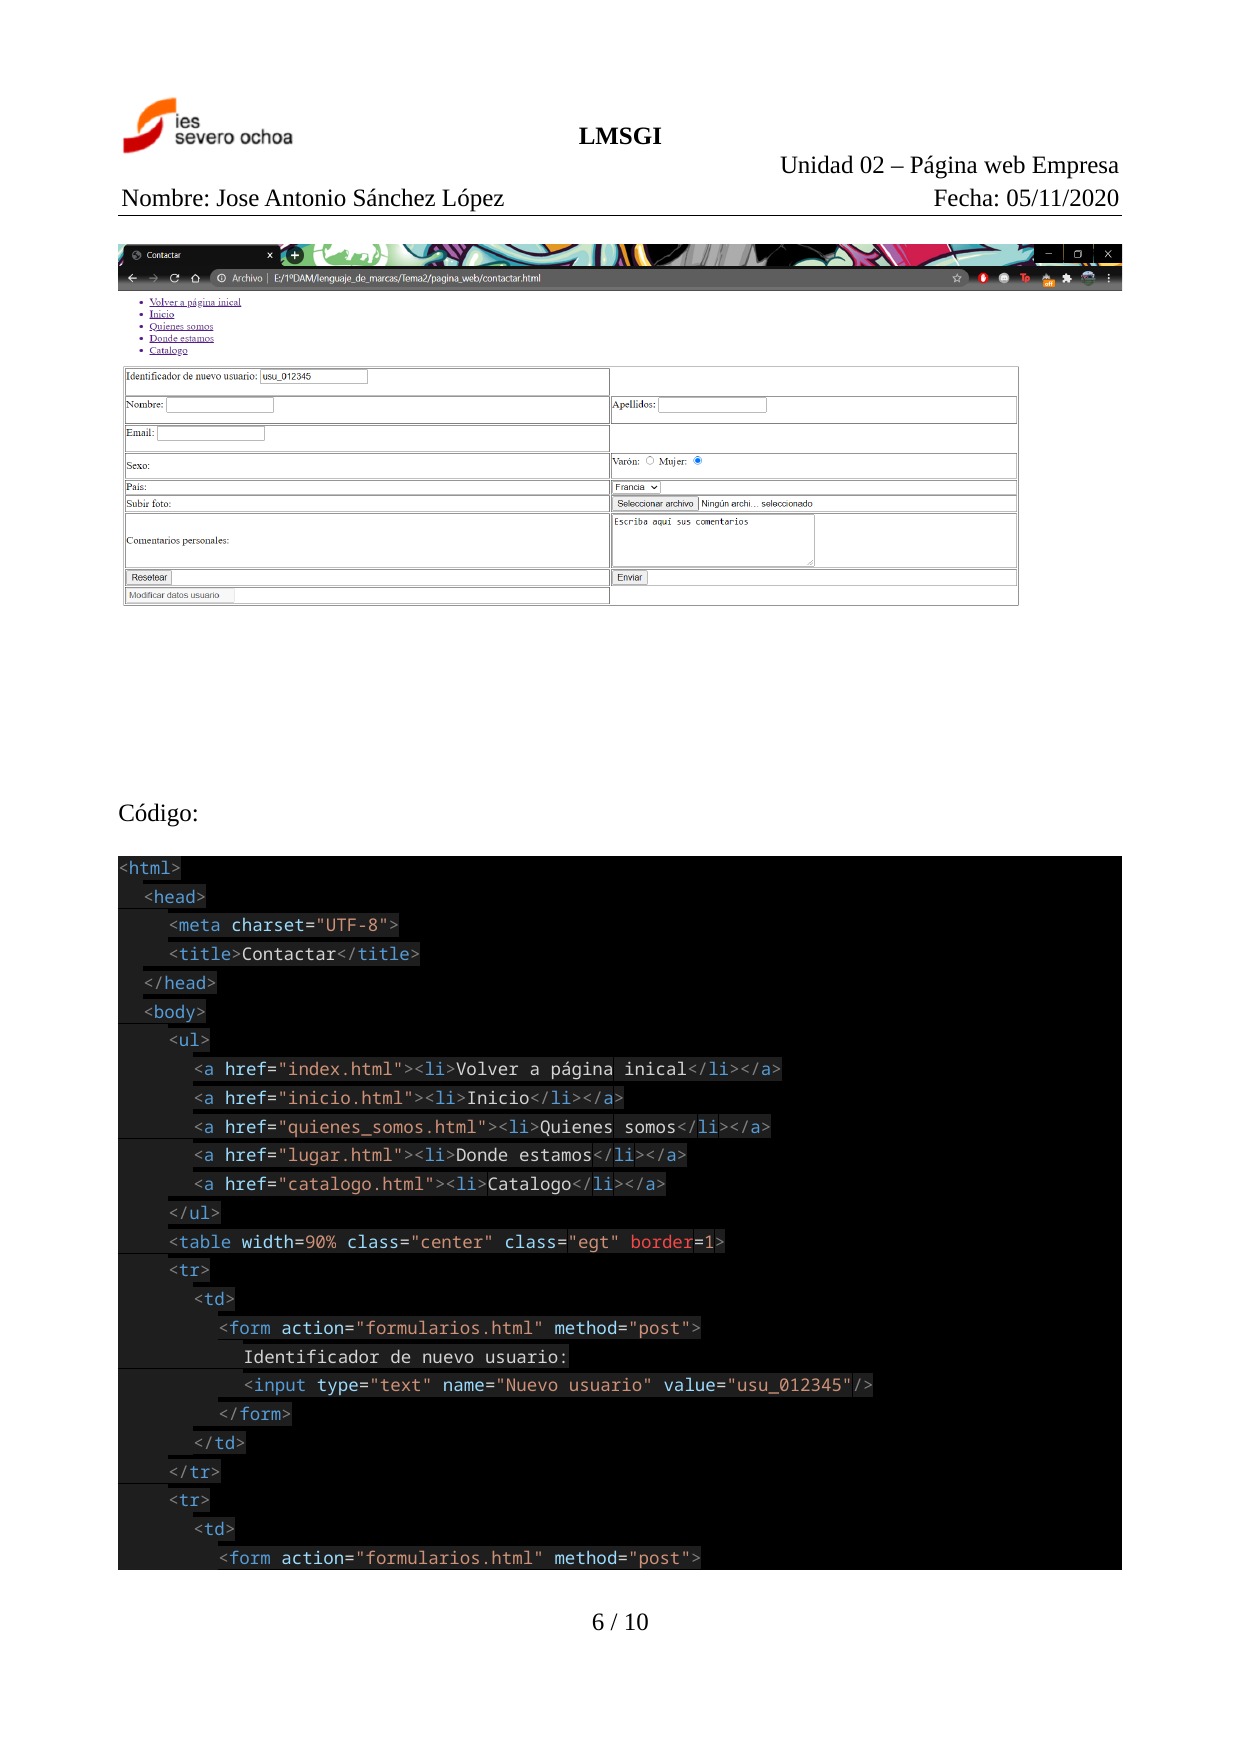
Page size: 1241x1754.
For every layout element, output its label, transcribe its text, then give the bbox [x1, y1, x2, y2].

picture [118, 95, 295, 155]
text Identificador de nuevo usuario: [118, 1340, 1122, 1368]
text <title>Contactar</title> [118, 937, 1122, 966]
text <tr> [118, 1253, 1122, 1282]
text <html> [118, 856, 1122, 880]
text <a href="lugar.html"><li>Donde estamos</li></a> [118, 1138, 1122, 1167]
text <a href="inicio.html"><li>Inicio</li></a> [118, 1081, 1122, 1110]
text <a href="quienes_somos.html"><li>Quienes somos</li></a> [118, 1110, 1122, 1138]
text <a href="index.html"><li>Volver a página inical</li></a> [118, 1052, 1122, 1081]
text <table width=90% class="center" class="egt" border=1> [118, 1225, 1122, 1253]
text </head> [118, 966, 1122, 995]
text <head> [118, 880, 1122, 908]
picture [118, 244, 1123, 770]
text <input type="text" name="Nuevo usuario" value="usu_012345"/> [118, 1368, 1122, 1397]
text </td> [118, 1426, 1122, 1455]
text <tr> [118, 1483, 1122, 1512]
text <meta charset="UTF-8"> [118, 908, 1122, 937]
text <td> [118, 1282, 1122, 1311]
text <a href="catalogo.html"><li>Catalogo</li></a> [118, 1167, 1122, 1196]
text <form action="formularios.html" method="post"> [118, 1541, 1122, 1570]
text <ul> [118, 1023, 1122, 1052]
text </ul> [118, 1196, 1122, 1225]
text </tr> [118, 1455, 1122, 1483]
text </form> [118, 1397, 1122, 1426]
text Código: [118, 798, 1122, 827]
text <body> [118, 995, 1122, 1023]
text <td> [118, 1512, 1122, 1541]
text <form action="formularios.html" method="post"> [118, 1311, 1122, 1340]
